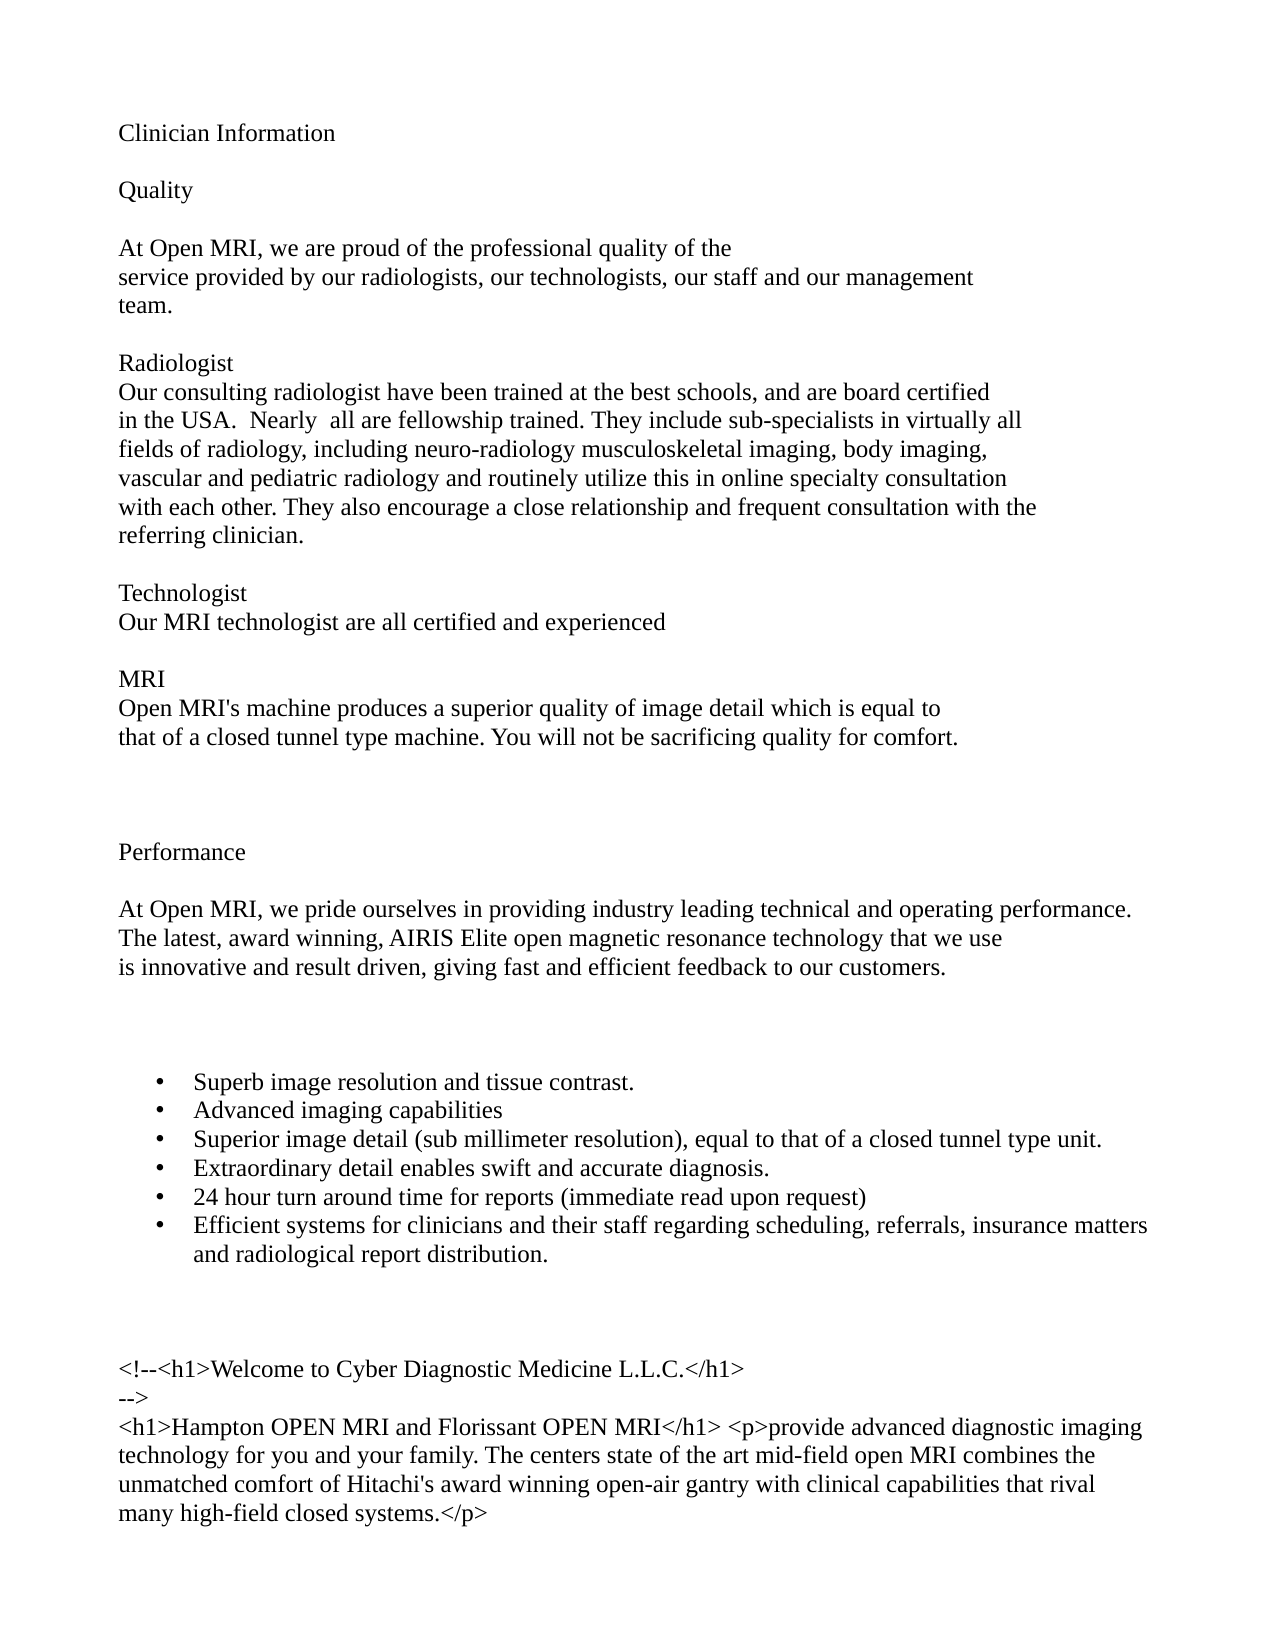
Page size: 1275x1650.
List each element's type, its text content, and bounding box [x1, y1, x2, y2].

text MRI [118, 664, 1157, 693]
text --> [118, 1383, 1157, 1412]
text that of a closed tunnel type machine. You will not be sacrificing quality for comfort. [118, 722, 1157, 751]
text <!--<h1>Welcome to Cyber Diagnostic Medicine L.L.C.</h1> [118, 1354, 1157, 1383]
text team. [118, 291, 1157, 319]
list Advanced imaging capabilities [156, 1096, 1157, 1124]
text Technologist [118, 578, 1157, 607]
text Performance [118, 837, 1157, 866]
text The latest, award winning, AIRIS Elite open magnetic resonance technology that we use [118, 923, 1157, 952]
list Extraordinary detail enables swift and accurate diagnosis. [156, 1153, 1157, 1182]
text Radiologist [118, 348, 1157, 377]
text vascular and pediatric radiology and routinely utilize this in online specialty consultation [118, 463, 1157, 492]
list 24 hour turn around time for reports (immediate read upon request) [156, 1182, 1157, 1211]
text referring clinician. [118, 521, 1157, 549]
list Superb image resolution and tissue contrast. [156, 1067, 1157, 1096]
list Superior image detail (sub millimeter resolution), equal to that of a closed tunnel type unit. [156, 1124, 1157, 1153]
list and radiological report distribution. [156, 1239, 1157, 1268]
text Open MRI's machine produces a superior quality of image detail which is equal to [118, 693, 1157, 722]
text Quality [118, 176, 1157, 204]
text service provided by our radiologists, our technologists, our staff and our management [118, 262, 1157, 291]
text in the USA. Nearly all are fellowship trained. They include sub-specialists in virtually all [118, 406, 1157, 434]
text At Open MRI, we are proud of the professional quality of the [118, 233, 1157, 262]
text with each other. They also encourage a close relationship and frequent consultation with the [118, 492, 1157, 521]
text <h1>Hampton OPEN MRI and Florissant OPEN MRI</h1> <p>provide advanced diagnostic imaging technology for you and your family. The centers state of the art mid-field open MRI combines the unmatched comfort of Hitachi's award winning open-air gantry with clinical capabilities that rival many high-field closed systems.</p> [118, 1412, 1157, 1527]
text is innovative and result driven, giving fast and efficient feedback to our customers. [118, 952, 1157, 981]
text Our MRI technologist are all certified and experienced [118, 607, 1157, 636]
text Our consulting radiologist have been trained at the best schools, and are board certified [118, 377, 1157, 406]
text fields of radiology, including neuro-radiology musculoskeletal imaging, body imaging, [118, 434, 1157, 463]
text Clinician Information [118, 118, 1157, 147]
text At Open MRI, we pride ourselves in providing industry leading technical and operating performance. [118, 894, 1157, 923]
list Efficient systems for clinicians and their staff regarding scheduling, referrals, insurance matters [156, 1211, 1157, 1239]
